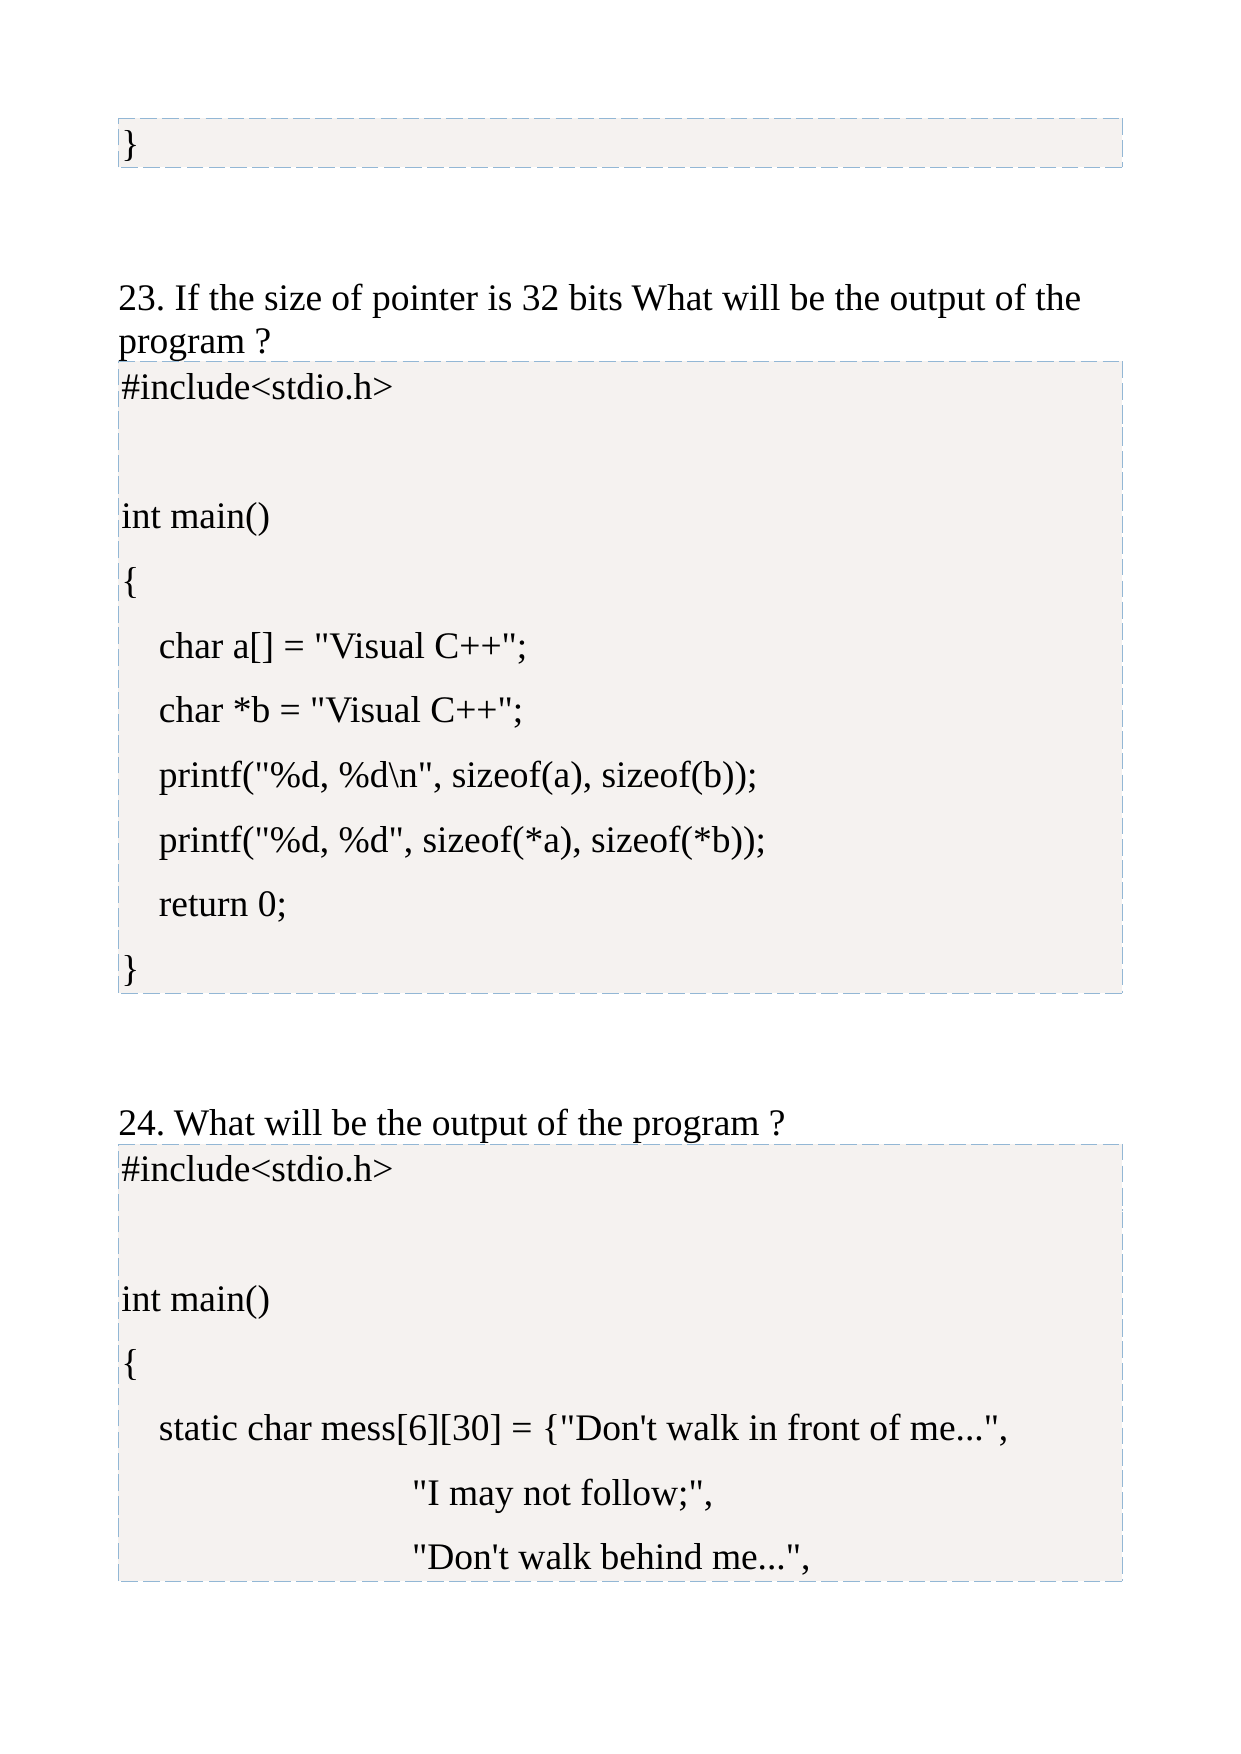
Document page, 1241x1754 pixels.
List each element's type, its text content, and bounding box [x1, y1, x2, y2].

text 23. If the size of pointer is 32 bits What will be the output of the program ? [118, 275, 1122, 361]
text printf("%d, %d\n", sizeof(a), sizeof(b)); [118, 749, 1122, 796]
text { [118, 1338, 1122, 1384]
text printf("%d, %d", sizeof(*a), sizeof(*b)); [118, 814, 1122, 860]
text } [118, 943, 1122, 993]
text "I may not follow;", [118, 1467, 1122, 1513]
text static char mess[6][30] = {"Don't walk in front of me...", [118, 1402, 1122, 1448]
text } [118, 118, 1122, 167]
text "Don't walk behind me...", [118, 1532, 1122, 1581]
text int main() [118, 491, 1122, 537]
text { [118, 555, 1122, 602]
text return 0; [118, 879, 1122, 925]
text #include<stdio.h> [118, 361, 1122, 407]
text char a[] = "Visual C++"; [118, 620, 1122, 666]
text int main() [118, 1273, 1122, 1319]
text 24. What will be the output of the program ? [118, 1101, 1122, 1144]
text char *b = "Visual C++"; [118, 685, 1122, 731]
text #include<stdio.h> [118, 1144, 1122, 1190]
